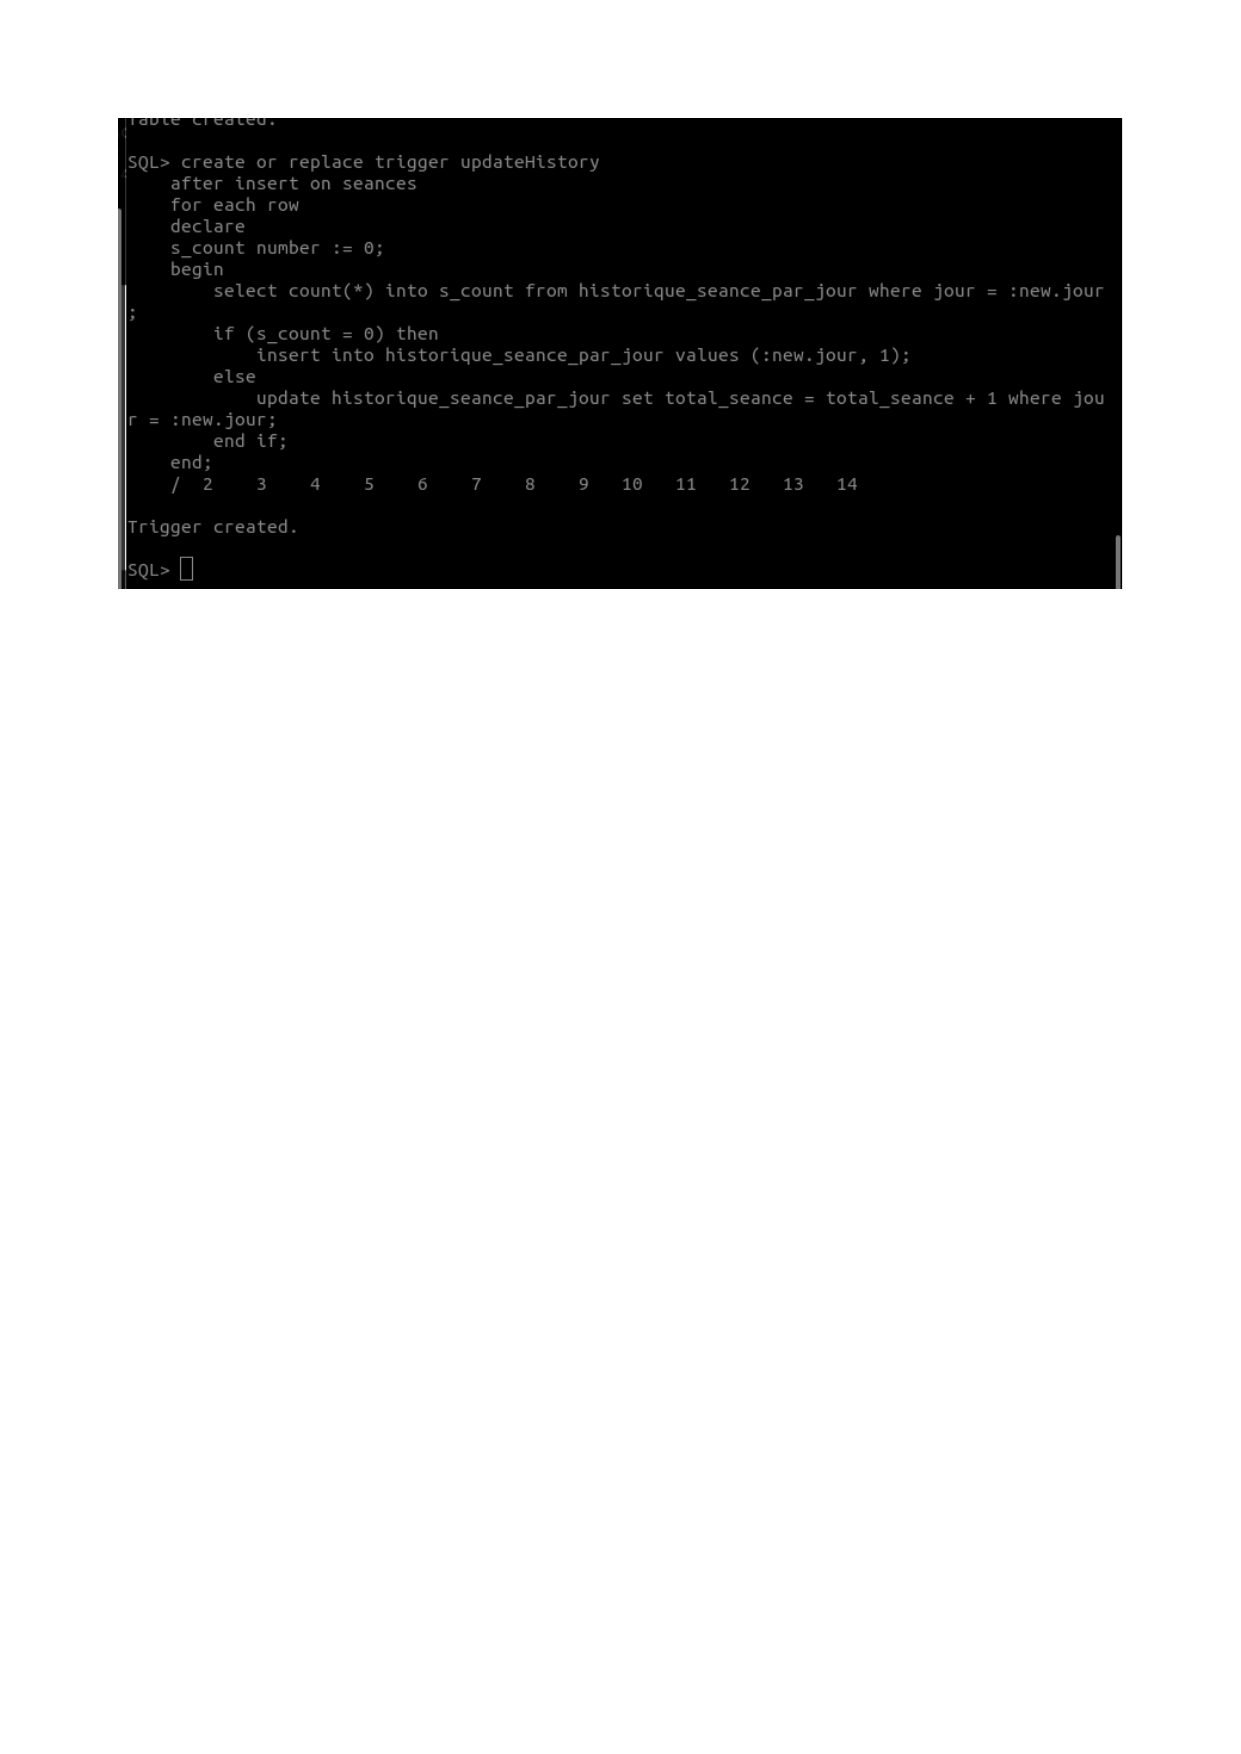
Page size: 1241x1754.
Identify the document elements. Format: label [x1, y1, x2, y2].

picture [118, 118, 1123, 589]
